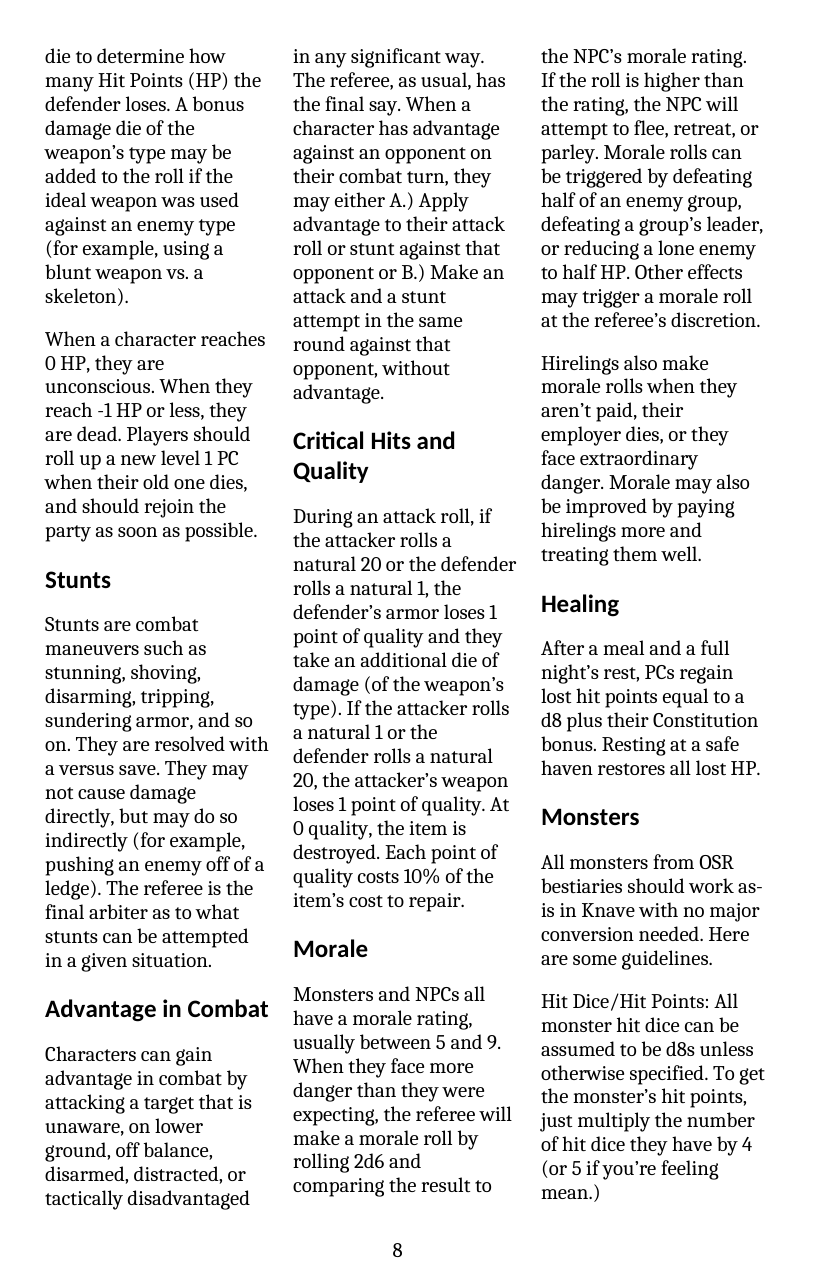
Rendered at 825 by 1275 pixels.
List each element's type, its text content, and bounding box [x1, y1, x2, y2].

text Hirelings also make morale rolls when they aren’t paid, their employer dies, or they face extraordinary danger. Morale may also be improved by paying hirelings more and treating them well. [541, 351, 765, 567]
text the NPC’s morale rating. If the roll is higher than the rating, the NPC will attempt to flee, retreat, or parley. Morale rolls can be triggered by defeating half of an enemy group, defeating a group’s leader, or reducing a lone enemy to half HP. Other effects may trigger a morale roll at the referee’s discretion. [541, 45, 765, 332]
text During an attack roll, if the attacker rolls a natural 20 or the defender rolls a natural 1, the defender’s armor loses 1 point of quality and they take an additional die of damage (of the weapon’s type). If the attacker rolls a natural 1 or the defender rolls a natural 20, the attacker’s weapon loses 1 point of quality. At 0 quality, the item is destroyed. Each point of quality costs 10% of the item’s cost to repair. [293, 505, 517, 912]
text Characters can gain advantage in combat by attacking a target that is unaware, on lower ground, off balance, disarmed, distracted, or tactically disadvantaged [45, 1042, 269, 1210]
text All monsters from OSR bestiaries should work as-is in Knave with no major conversion needed. Here are some guidelines. [541, 851, 765, 971]
text Hit Dice/Hit Points: All monster hit dice can be assumed to be d8s unless otherwise specified. To get the monster’s hit points, just multiply the number of hit dice they have by 4 (or 5 if you’re feeling mean.) [541, 989, 765, 1205]
text When a character reaches 0 HP, they are unconscious. When they reach -1 HP or less, they are dead. Players should roll up a new level 1 PC when their old one dies, and should rejoin the party as soon as possible. [45, 327, 269, 543]
text in any significant way. The referee, as usual, has the final say. When a character has advantage against an opponent on their combat turn, they may either A.) Apply advantage to their attack roll or stunt against that opponent or B.) Make an attack and a stunt attempt in the same round against that opponent, without advantage. [293, 45, 517, 404]
subtitle Morale [293, 933, 517, 964]
subtitle Stunts [45, 564, 269, 594]
text Stunts are combat maneuvers such as stunning, shoving, disarming, tripping, sundering armor, and so on. They are resolved with a versus save. They may not cause damage directly, but may do so indirectly (for example, pushing an enemy off of a ledge). The referee is the final arbiter as to what stunts can be attempted in a given situation. [45, 613, 269, 972]
subtitle Healing [541, 588, 765, 618]
subtitle Advantage in Combat [45, 993, 269, 1024]
text Monsters and NPCs all have a morale rating, usually between 5 and 9. When they face more danger than they were expecting, the referee will make a morale roll by rolling 2d6 and comparing the result to [293, 982, 517, 1198]
text die to determine how many Hit Points (HP) the defender loses. A bonus damage die of the weapon’s type may be added to the roll if the ideal weapon was used against an enemy type (for example, using a blunt weapon vs. a skeleton). [45, 45, 269, 308]
subtitle Monsters [541, 802, 765, 832]
text After a meal and a full night’s rest, PCs regain lost hit points equal to a d8 plus their Constitution bonus. Resting at a safe haven restores all lost HP. [541, 637, 765, 781]
subtitle Critical Hits and Quality [293, 425, 517, 486]
